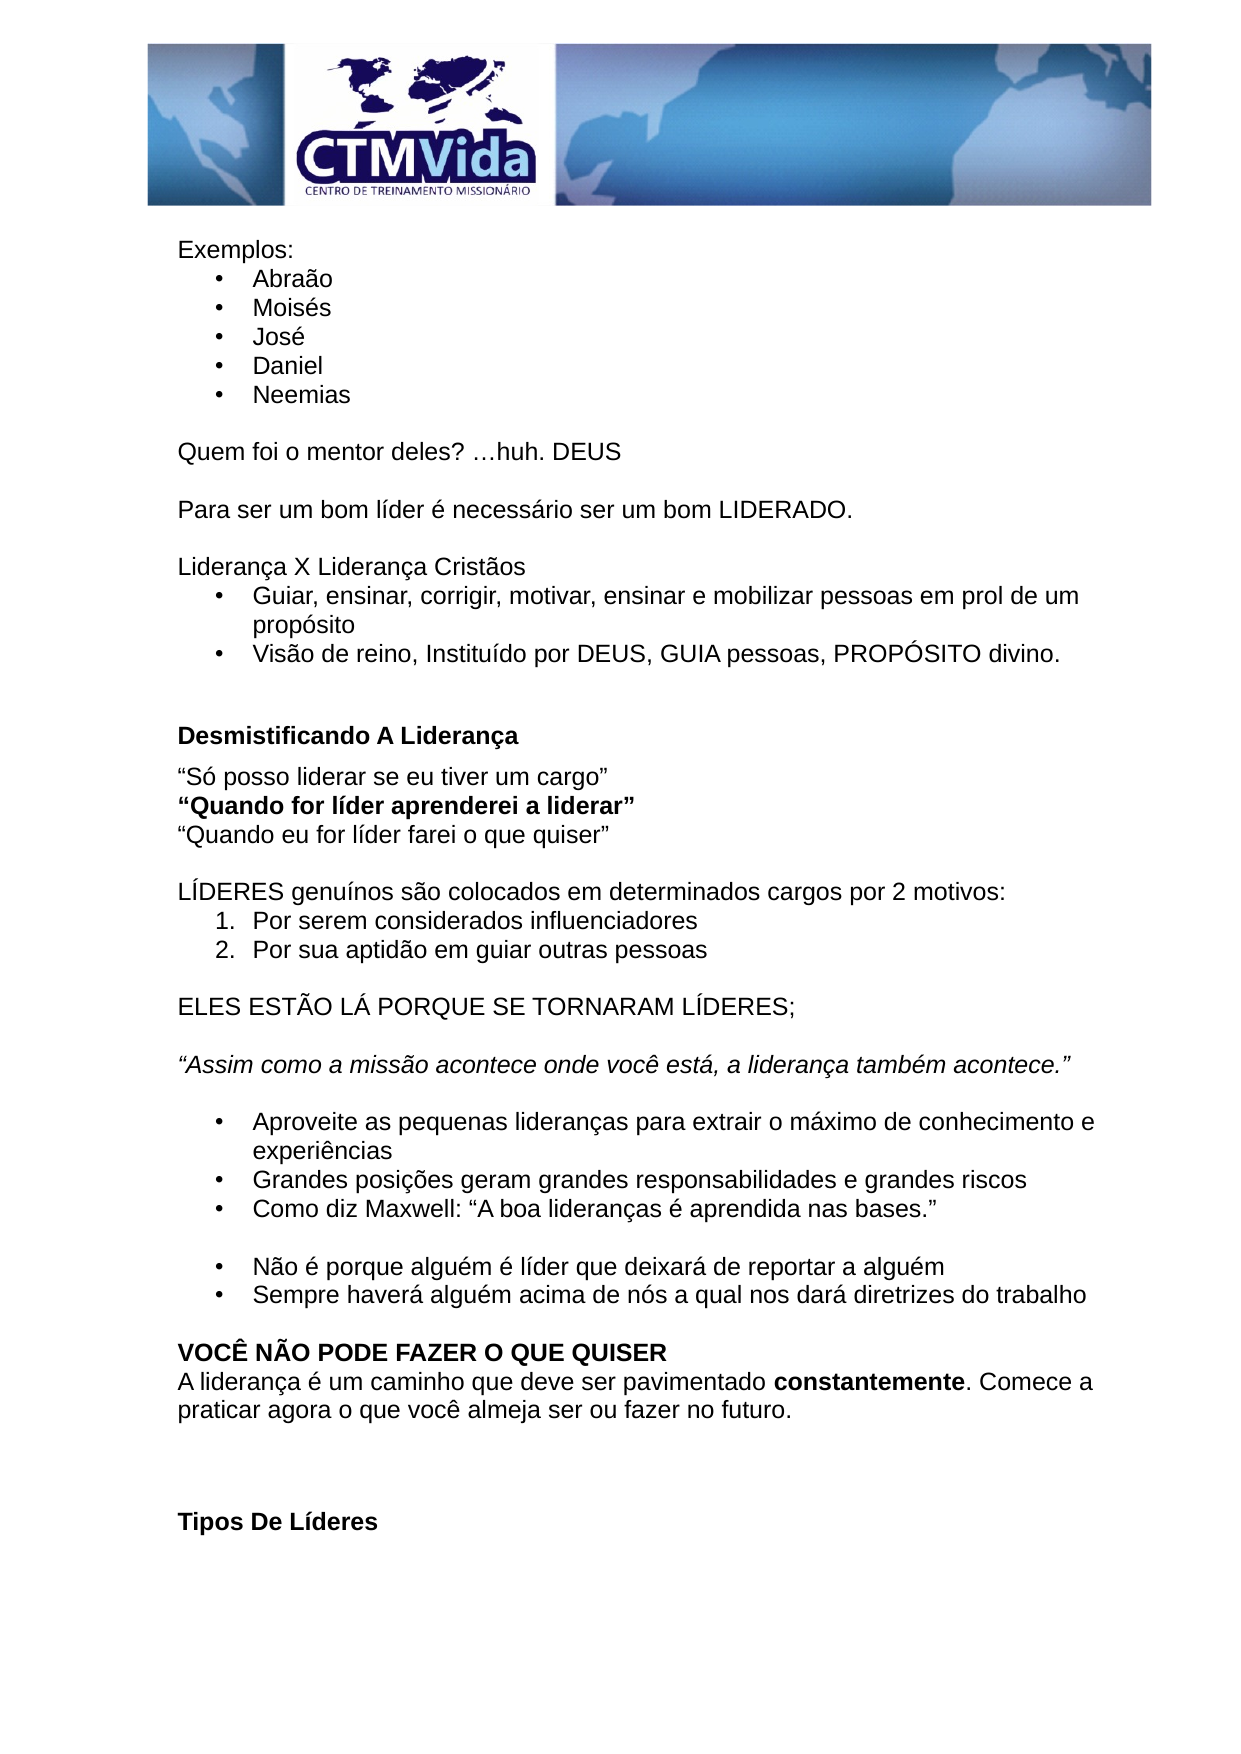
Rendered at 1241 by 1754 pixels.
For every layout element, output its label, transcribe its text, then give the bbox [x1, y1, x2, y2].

list Não é porque alguém é líder que deixará de reportar a alguém [215, 1251, 1122, 1280]
list Aproveite as pequenas lideranças para extrair o máximo de conhecimento e experiências [215, 1107, 1122, 1165]
text Para ser um bom líder é necessário ser um bom LIDERADO. [177, 495, 1122, 523]
text A liderança é um caminho que deve ser pavimentado constantemente. Comece a praticar agora o que você almeja ser ou fazer no futuro. [177, 1367, 1122, 1424]
text “Quando eu for líder farei o que quiser” [177, 820, 1122, 849]
subtitle Desmistificando a Liderança [177, 721, 1122, 750]
list Grandes posições geram grandes responsabilidades e grandes riscos [215, 1165, 1122, 1194]
subtitle Tipos de líderes [177, 1507, 1122, 1535]
list Por sua aptidão em guiar outras pessoas [215, 935, 1122, 964]
text Exemplos: [177, 235, 1122, 264]
text “Só posso liderar se eu tiver um cargo” [177, 762, 1122, 791]
text ELES ESTÃO LÁ PORQUE SE TORNARAM LÍDERES; [177, 992, 1122, 1021]
text VOCÊ NÃO PODE FAZER O QUE QUISER [177, 1338, 1122, 1367]
text “Assim como a missão acontece onde você está, a liderança também acontece.” [177, 1050, 1122, 1079]
list José [215, 322, 1122, 351]
list Sempre haverá alguém acima de nós a qual nos dará diretrizes do trabalho [215, 1280, 1122, 1309]
picture [147, 43, 1152, 206]
text “Quando for líder aprenderei a liderar” [177, 791, 1122, 820]
text LÍDERES genuínos são colocados em determinados cargos por 2 motivos: [177, 877, 1122, 906]
list Abraão [215, 264, 1122, 293]
list Neemias [215, 379, 1122, 408]
text Quem foi o mentor deles? …huh. DEUS [177, 437, 1122, 466]
list Como diz Maxwell: “A boa lideranças é aprendida nas bases.” [215, 1194, 1122, 1223]
list Por serem considerados influenciadores [215, 906, 1122, 935]
list Guiar, ensinar, corrigir, motivar, ensinar e mobilizar pessoas em prol de um propósito [215, 581, 1122, 638]
list Moisés [215, 293, 1122, 322]
list Daniel [215, 351, 1122, 379]
text Liderança X Liderança Cristãos [177, 552, 1122, 581]
list Visão de reino, Instituído por DEUS, GUIA pessoas, PROPÓSITO divino. [215, 638, 1122, 667]
